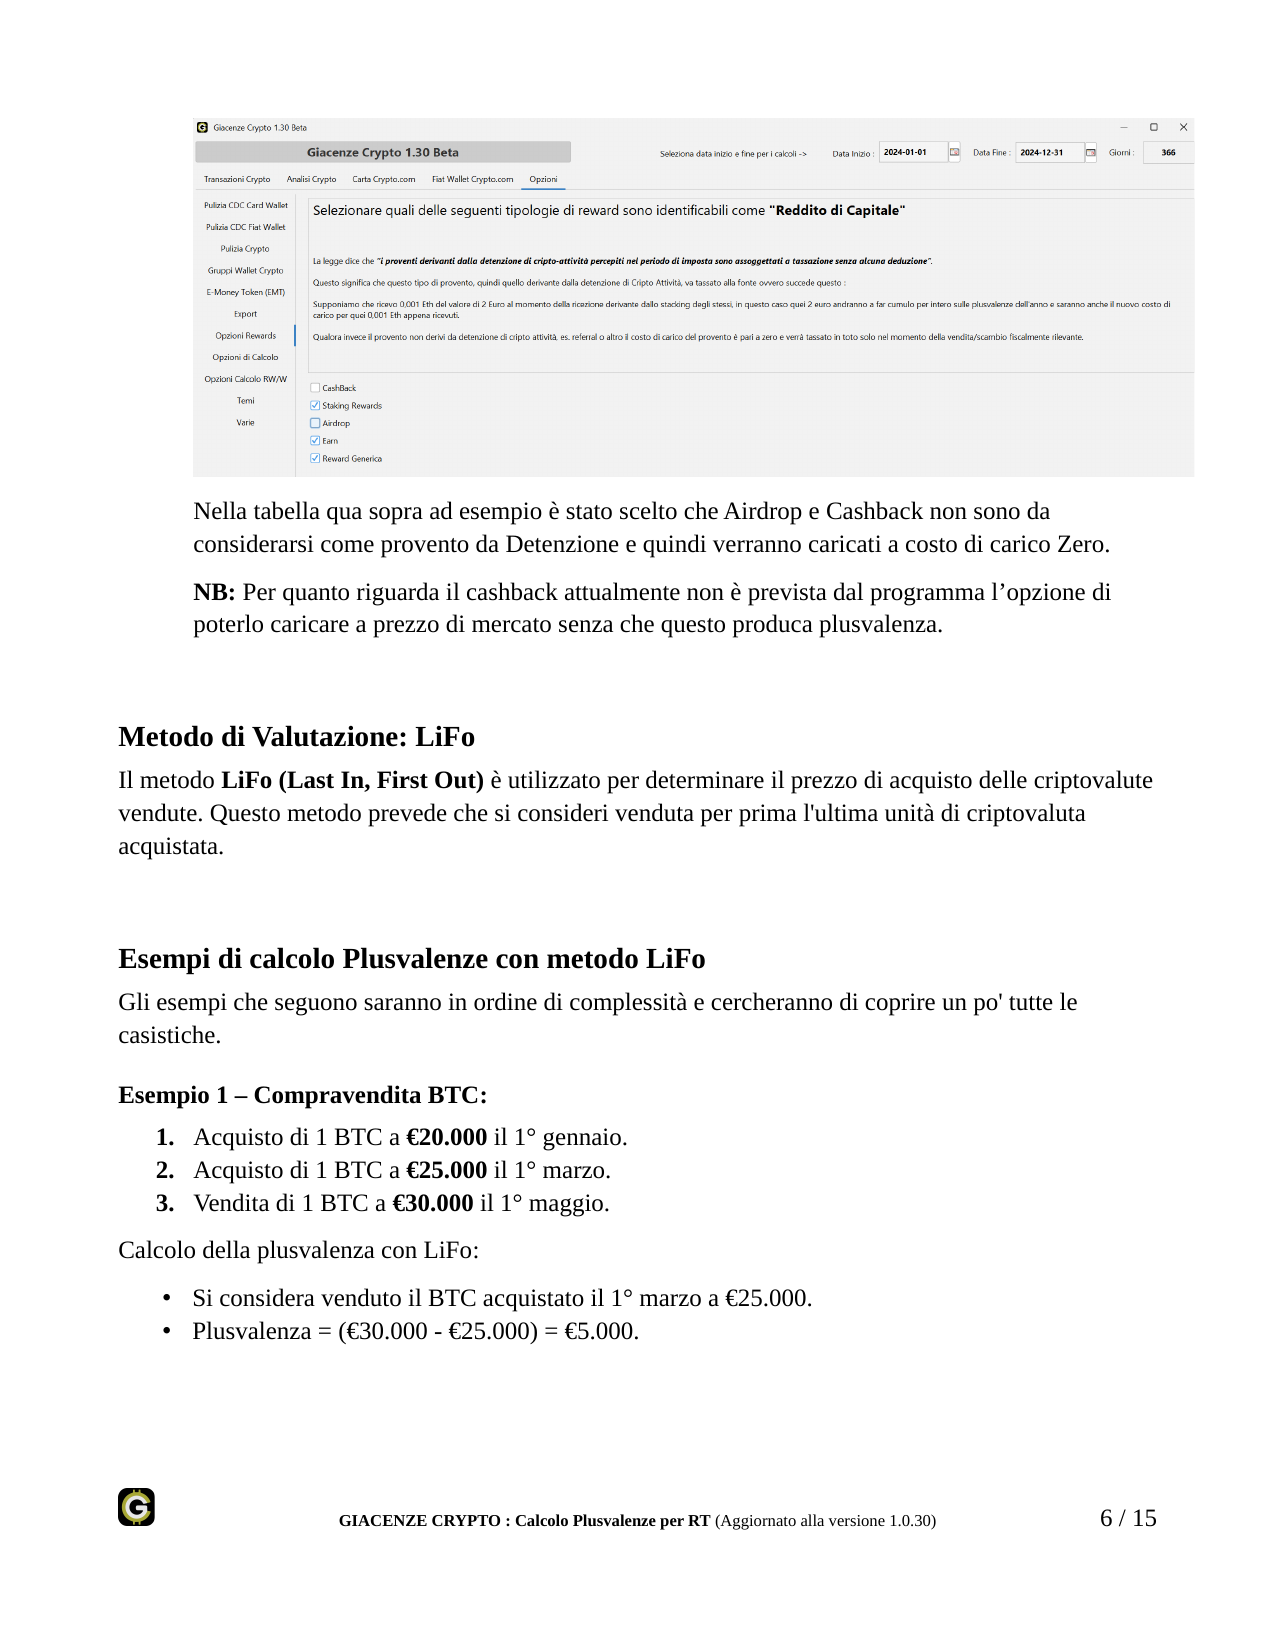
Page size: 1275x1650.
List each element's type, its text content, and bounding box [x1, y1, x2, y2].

list Plusvalenza = (€30.000 - €25.000) = €5.000. [162, 1316, 1157, 1345]
list NB: Per quanto riguarda il cashback attualmente non è prevista dal programma l’opzione di poterlo caricare a prezzo di mercato senza che questo produca plusvalenza. [156, 577, 1157, 638]
text Gli esempi che seguono saranno in ordine di complessità e cercheranno di coprire un po' tutte le casistiche. [118, 987, 1157, 1049]
text Calcolo della plusvalenza con LiFo: [118, 1235, 1157, 1264]
list Nella tabella qua sopra ad esempio è stato scelto che Airdrop e Cashback non sono da considerarsi come provento da Detenzione e quindi verranno caricati a costo di carico Zero. [156, 496, 1157, 558]
text Il metodo LiFo (Last In, First Out) è utilizzato per determinare il prezzo di acquisto delle criptovalute vendute. Questo metodo prevede che si consideri venduta per prima l'ultima unità di criptovaluta acquistata. [118, 765, 1157, 860]
subtitle Metodo di Valutazione: LiFo [118, 719, 1157, 753]
list Si considera venduto il BTC acquistato il 1° marzo a €25.000. [162, 1283, 1157, 1312]
picture [193, 118, 1195, 477]
list Acquisto di 1 BTC a €25.000 il 1° marzo. [156, 1155, 1157, 1183]
picture [118, 1488, 155, 1526]
subtitle Esempio 1 – Compravendita BTC: [118, 1080, 1157, 1109]
list Vendita di 1 BTC a €30.000 il 1° maggio. [156, 1188, 1157, 1216]
list Acquisto di 1 BTC a €20.000 il 1° gennaio. [156, 1122, 1157, 1150]
subtitle Esempi di calcolo Plusvalenze con metodo LiFo [118, 941, 1157, 975]
